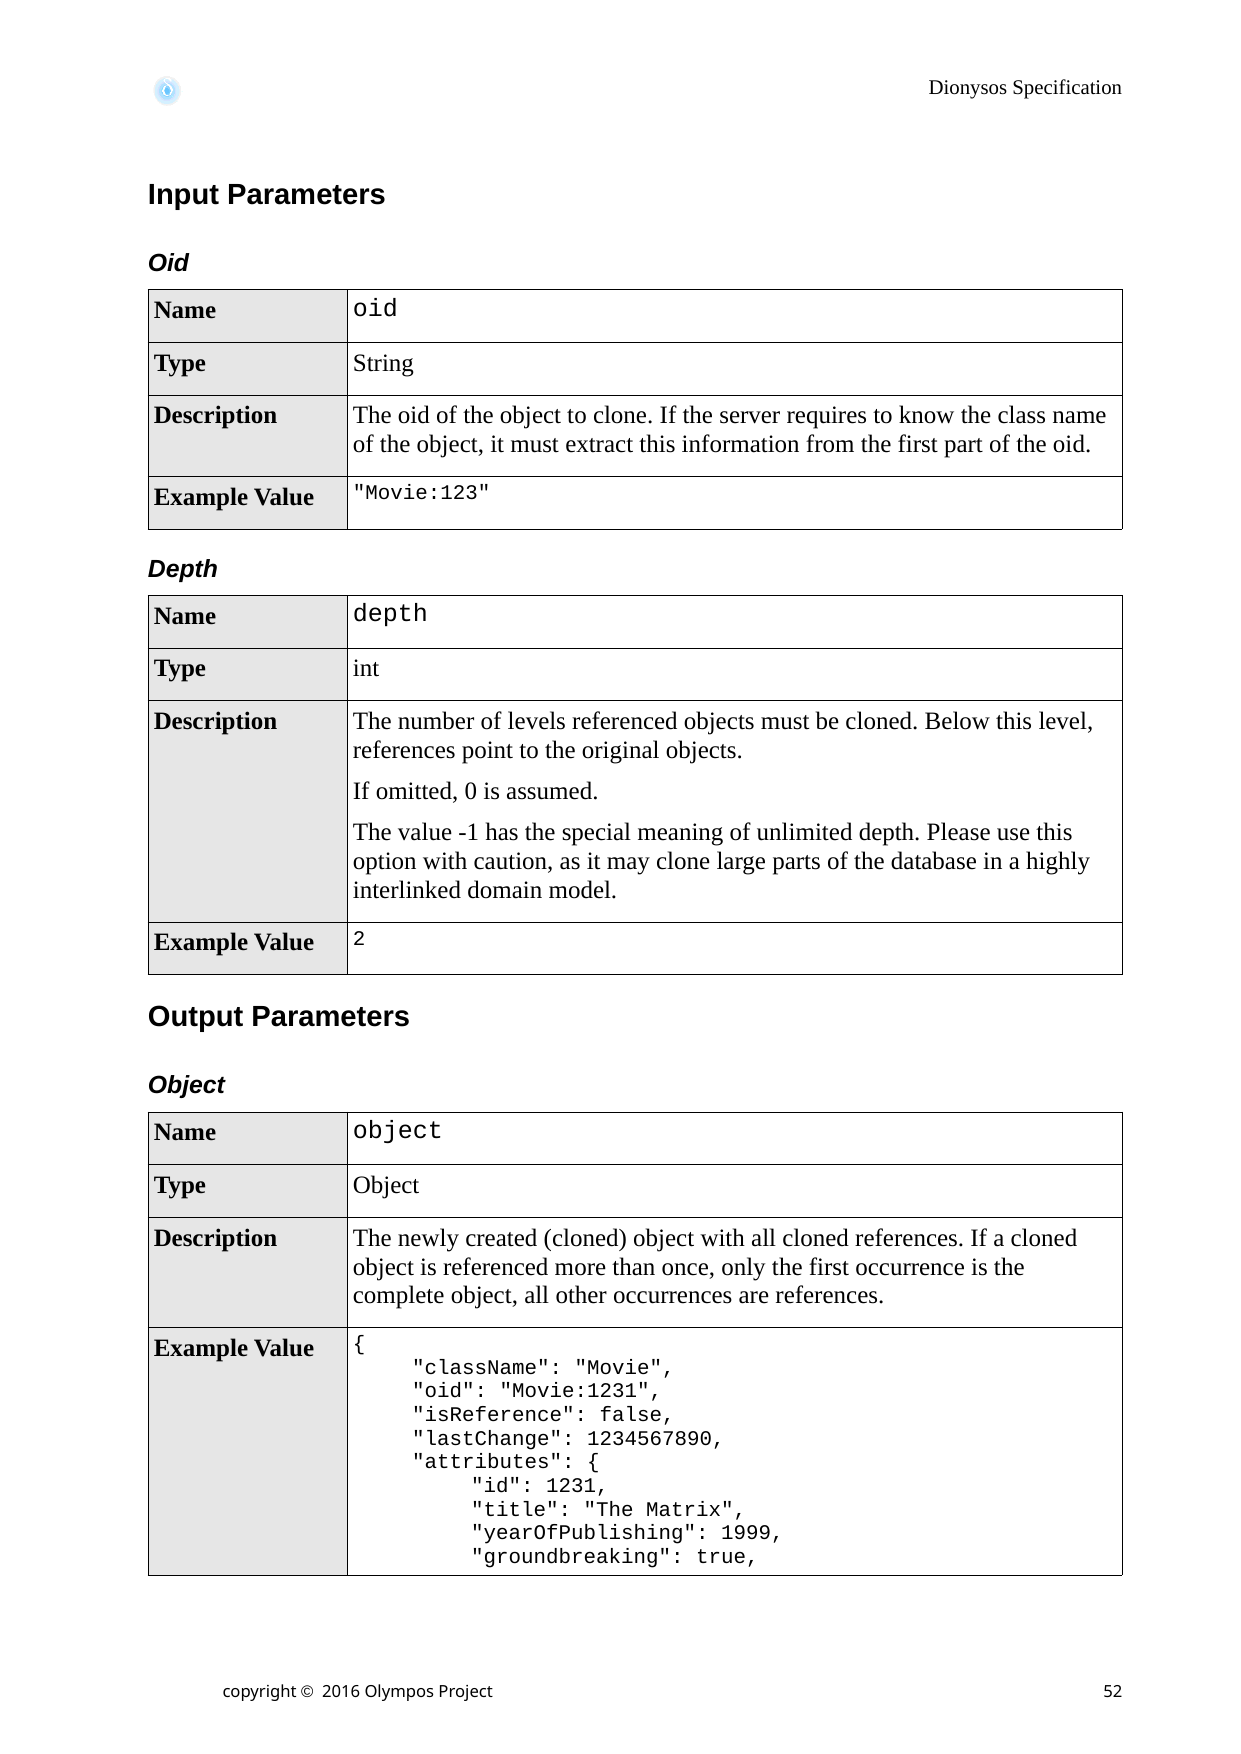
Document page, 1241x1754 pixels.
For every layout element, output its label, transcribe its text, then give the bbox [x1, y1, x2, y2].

text Output Parameters [148, 999, 1122, 1033]
table_cell The newly created (cloned) object with all cloned references. If a cloned object is referenced more than once, only the first occurrence is the complete object, all other occurrences are references. [348, 1218, 1122, 1327]
table_header object [348, 1113, 1122, 1164]
table_cell "Movie:123" [348, 477, 1122, 529]
table_header Name [149, 1113, 347, 1164]
table_cell Description [149, 1218, 347, 1327]
table_cell Object [348, 1165, 1122, 1217]
table_header depth [348, 596, 1122, 648]
text Object [148, 1071, 1122, 1099]
table_cell String [348, 343, 1122, 395]
table_cell 2 [348, 923, 1122, 974]
table_header Name [149, 596, 347, 648]
table_cell Description [149, 396, 347, 476]
text Oid [148, 248, 1122, 277]
table_cell The number of levels referenced objects must be cloned. Below this level, references point to the original objects. If omitted, 0 is assumed. The value -1 has the special meaning of unlimited depth. Please use this option with caution, as it may clone large parts of the database in a highly interlinked domain model. [348, 701, 1122, 922]
table_cell The oid of the object to clone. If the server requires to know the class name of the object, it must extract this information from the first part of the oid. [348, 396, 1122, 476]
picture [152, 75, 184, 106]
table_cell int [348, 649, 1122, 700]
table_cell Type [149, 649, 347, 700]
table_cell Description [149, 701, 347, 922]
table_cell Example Value [149, 923, 347, 974]
table_cell Example Value [149, 1328, 347, 1575]
table_cell Type [149, 1165, 347, 1217]
text Input Parameters [148, 177, 1122, 211]
table_cell Type [149, 343, 347, 395]
table_header oid [348, 290, 1122, 342]
table_cell { "className": "Movie", "oid": "Movie:1231", "isReference": false, "lastChange": 1234567890, "attributes": { "id": 1231, "title": "The Matrix", "yearOfPublishing": 1999, "groundbreaking": true, [348, 1328, 1122, 1575]
text Depth [148, 554, 1122, 582]
table_header Name [149, 290, 347, 342]
table_cell Example Value [149, 477, 347, 529]
